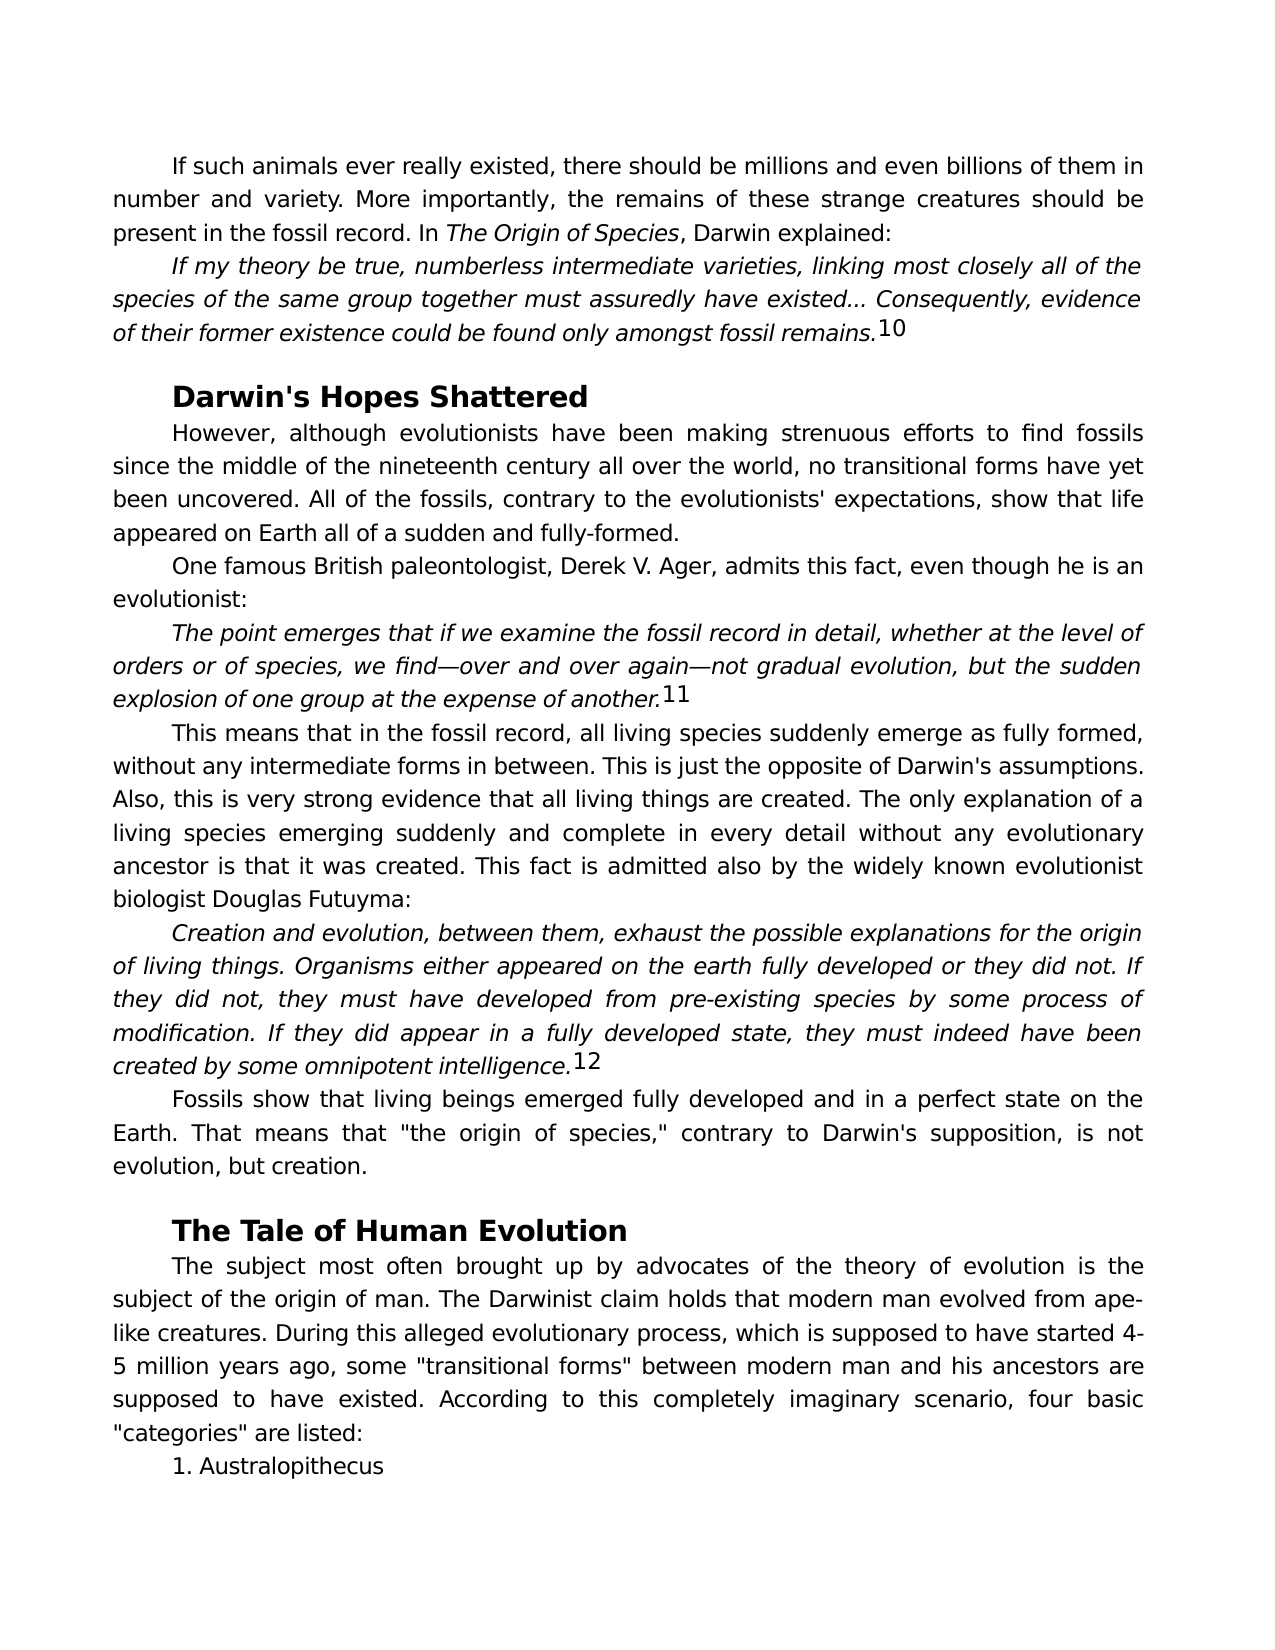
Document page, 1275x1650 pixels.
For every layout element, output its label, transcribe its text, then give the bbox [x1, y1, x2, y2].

text If my theory be true, numberless intermediate varieties, linking most closely all of the species of the same group together must assuredly have existed... Consequently, evidence of their former existence could be found only amongst fossil remains.10 [112, 248, 1145, 348]
text This means that in the fossil record, all living species suddenly emerge as fully formed, without any intermediate forms in between. This is just the opposite of Darwin's assumptions. Also, this is very strong evidence that all living things are created. The only explanation of a living species emerging suddenly and complete in every detail without any evolutionary ancestor is that it was created. This fact is admitted also by the widely known evolutionist biologist Douglas Futuyma: [112, 714, 1145, 914]
text One famous British paleontologist, Derek V. Ager, admits this fact, even though he is an evolutionist: [112, 548, 1145, 614]
text Fossils show that living beings emerged fully developed and in a perfect state on the Earth. That means that "the origin of species," contrary to Darwin's supposition, is not evolution, but creation. [112, 1081, 1145, 1181]
text If such animals ever really existed, there should be millions and even billions of them in number and variety. More importantly, the remains of these strange creatures should be present in the fossil record. In The Origin of Species, Darwin explained: [112, 148, 1145, 248]
text Darwin's Hopes Shattered [112, 381, 1145, 414]
text The point emerges that if we examine the fossil record in detail, whether at the level of orders or of species, we find—over and over again—not gradual evolution, but the sudden explosion of one group at the expense of another.11 [112, 614, 1145, 714]
text The Tale of Human Evolution [112, 1214, 1145, 1248]
text The subject most often brought up by advocates of the theory of evolution is the subject of the origin of man. The Darwinist claim holds that modern man evolved from ape-like creatures. During this alleged evolutionary process, which is supposed to have started 4-5 million years ago, some "transitional forms" between modern man and his ancestors are supposed to have existed. According to this completely imaginary scenario, four basic "categories" are listed: [112, 1248, 1145, 1448]
text 1. Australopithecus [112, 1448, 1145, 1481]
text However, although evolutionists have been making strenuous efforts to find fossils since the middle of the nineteenth century all over the world, no transitional forms have yet been uncovered. All of the fossils, contrary to the evolutionists' expectations, show that life appeared on Earth all of a sudden and fully-formed. [112, 414, 1145, 548]
text Creation and evolution, between them, exhaust the possible explanations for the origin of living things. Organisms either appeared on the earth fully developed or they did not. If they did not, they must have developed from pre-existing species by some process of modification. If they did appear in a fully developed state, they must indeed have been created by some omnipotent intelligence.12 [112, 914, 1145, 1081]
